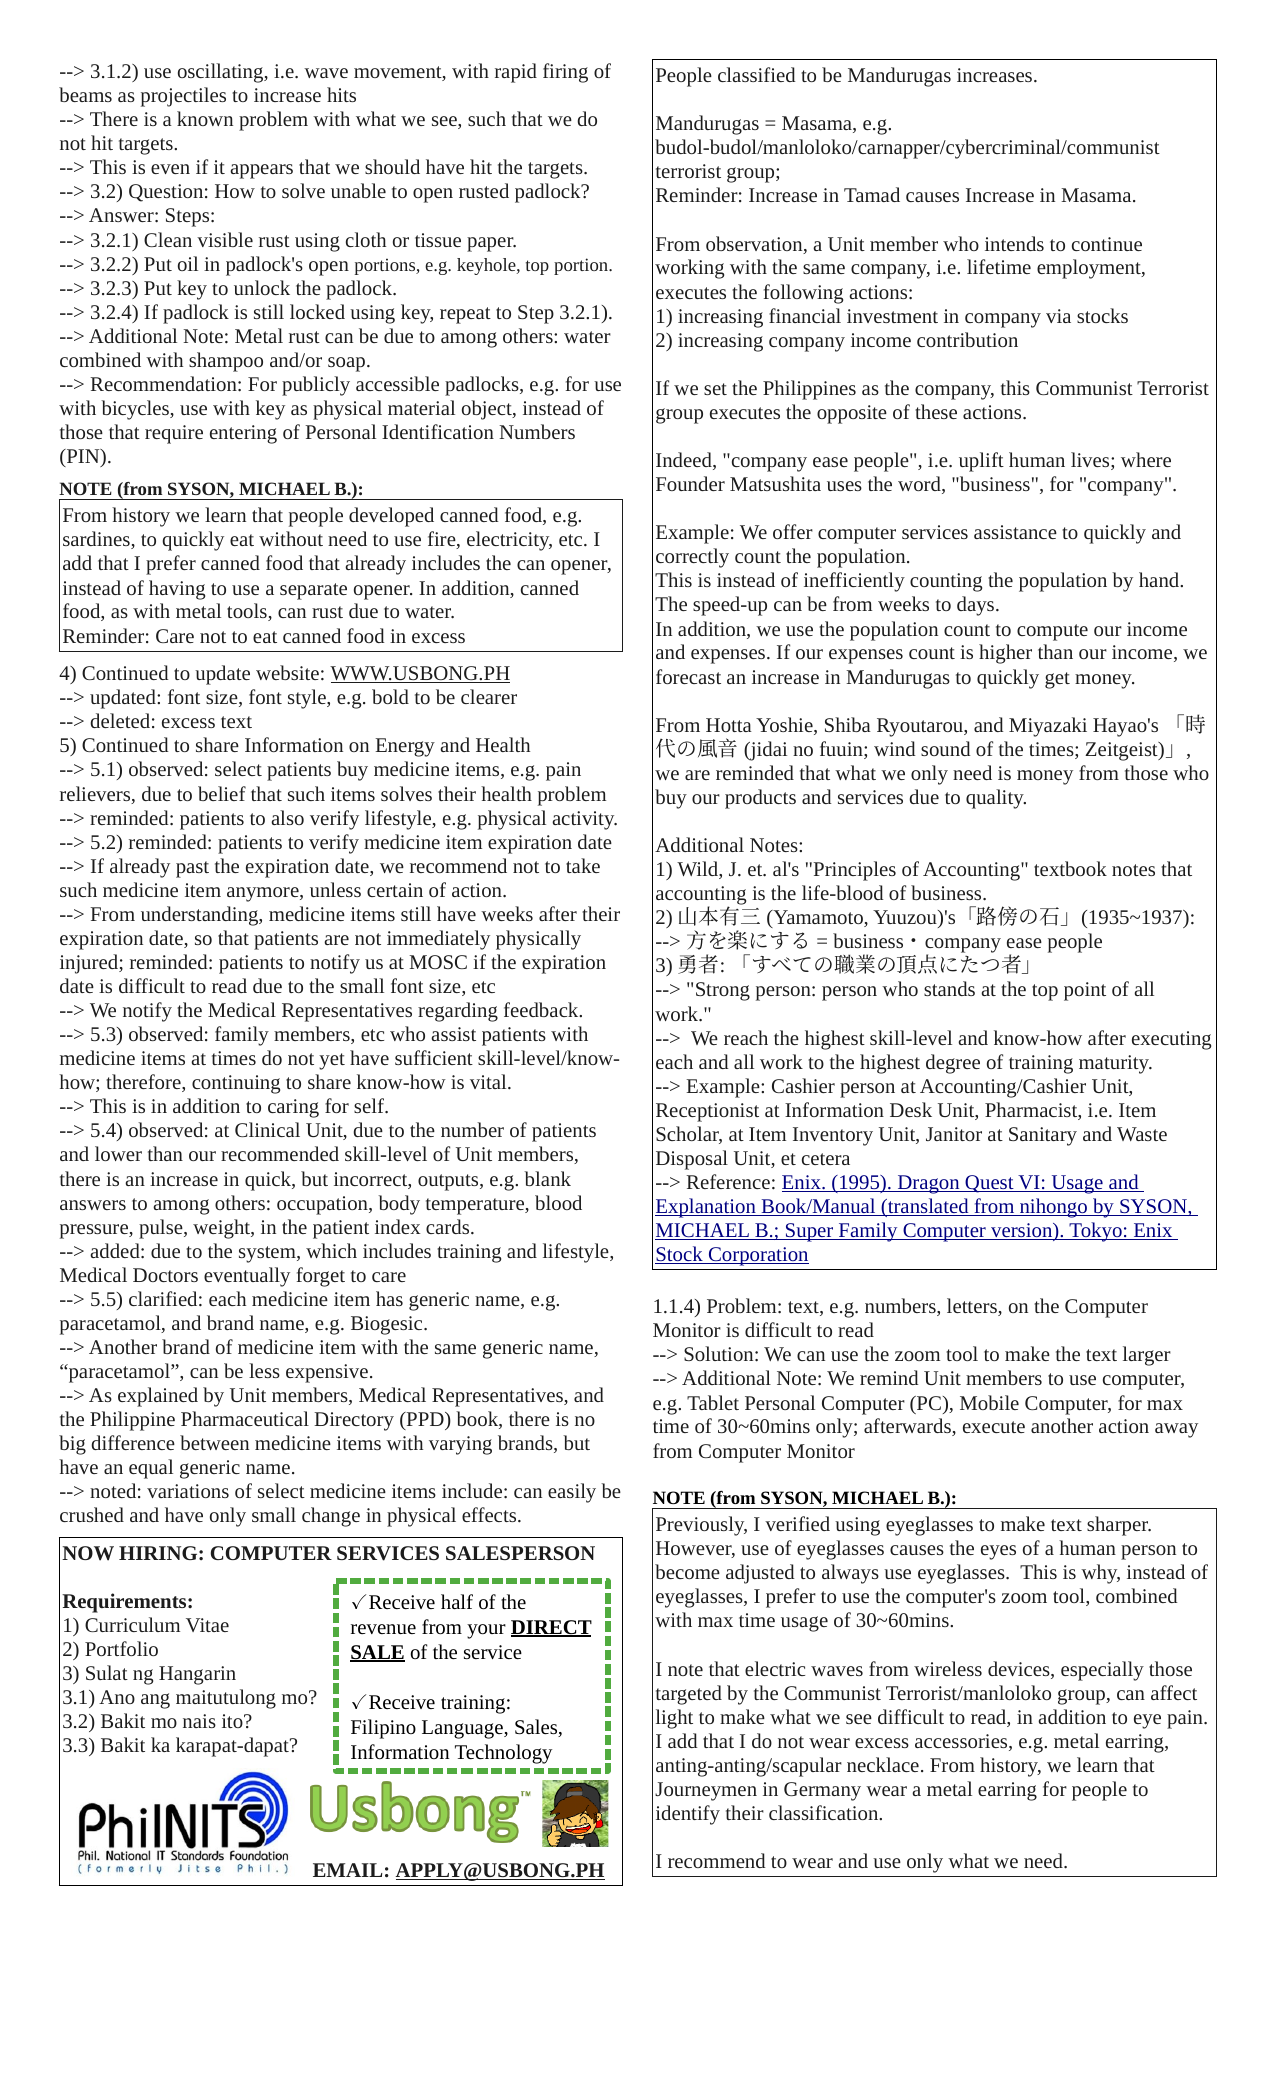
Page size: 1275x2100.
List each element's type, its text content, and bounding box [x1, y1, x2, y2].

picture [310, 1781, 531, 1843]
text --> Another brand of medicine item with the same generic name, “paracetamol”, can be less expensive. [59, 1335, 623, 1383]
text --> We notify the Medical Representatives regarding feedback. [59, 998, 623, 1022]
table_header From history we learn that people developed canned food, e.g. sardines, to quickly eat without need to use fire, electricity, etc. I add that I prefer canned food that already includes the can opener, instead of having to use a separate opener. In addition, canned food, as with metal tools, can rust due to water. Reminder: Care not to eat canned food in excess [60, 500, 622, 651]
text NOTE (from SYSON, MICHAEL B.): [59, 478, 623, 499]
text --> 5.3) observed: family members, etc who assist patients with medicine items at times do not yet have sufficient skill-level/know-how; therefore, continuing to share know-how is vital. [59, 1022, 623, 1094]
text --> This is even if it appears that we should have hit the targets. [59, 155, 623, 179]
text --> This is in addition to caring for self. [59, 1094, 623, 1118]
text 4) Continued to update website: WWW.USBONG.PH --> updated: font size, font style, e.g. bold to be clearer [59, 661, 623, 709]
text --> 3.2) Question: How to solve unable to open rusted padlock? --> Answer: Steps: --> 3.2.1) Clean visible rust using cloth or tissue paper. --> 3.2.2) Put oil in padlock's open portions, e.g. keyhole, top portion. --> 3.2.3) Put key to unlock the padlock. --> 3.2.4) If padlock is still locked using key, repeat to Step 3.2.1). --> Additional Note: Metal rust can be due to among others: water combined with shampoo and/or soap. [59, 179, 623, 372]
text --> 5.1) observed: select patients buy medicine items, e.g. pain relievers, due to belief that such items solves their health problem [59, 757, 623, 806]
text --> noted: variations of select medicine items include: can easily be crushed and have only small change in physical effects. [59, 1479, 623, 1527]
text --> If already past the expiration date, we recommend not to take such medicine item anymore, unless certain of action. [59, 854, 623, 902]
text --> 3.1.2) use oscillating, i.e. wave movement, with rapid firing of beams as projectiles to increase hits --> There is a known problem with what we see, such that we do not hit targets. [59, 59, 623, 155]
text 1.1.4) Problem: text, e.g. numbers, letters, on the Computer Monitor is difficult to read --> Solution: We can use the zoom tool to make the text larger --> Additional Note: We remind Unit members to use computer, e.g. Tablet Personal Computer (PC), Mobile Computer, for max time of 30~60mins only; afterwards, execute another action away from Computer Monitor [652, 1294, 1216, 1463]
text --> 5.5) clarified: each medicine item has generic name, e.g. paracetamol, and brand name, e.g. Biogesic. [59, 1287, 623, 1335]
text 5) Continued to share Information on Energy and Health [59, 733, 623, 757]
text --> added: due to the system, which includes training and lifestyle, Medical Doctors eventually forget to care [59, 1239, 623, 1287]
text --> Recommendation: For publicly accessible padlocks, e.g. for use with bicycles, use with key as physical material object, instead of those that require entering of Personal Identification Numbers (PIN). [59, 372, 623, 468]
text NOTE (from SYSON, MICHAEL B.): [652, 1487, 1216, 1508]
picture [542, 1780, 609, 1847]
text --> 5.2) reminded: patients to verify medicine item expiration date [59, 829, 623, 854]
table_header NOW HIRING: COMPUTER SERVICES SALESPERSON Requirements: 1) Curriculum Vitae 2) Portfolio 3) Sulat ng Hangarin 3.1) Ano ang maitutulong mo? 3.2) Bakit mo nais ito? 3.3) Bakit ka karapat-dapat? EMAIL: APPLY@USBONG.PH [60, 1538, 622, 1885]
text --> deleted: excess text [59, 709, 623, 733]
text --> 5.4) observed: at Clinical Unit, due to the number of patients and lower than our recommended skill-level of Unit members, there is an increase in quick, but incorrect, outputs, e.g. blank answers to among others: occupation, body temperature, blood pressure, pulse, weight, in the patient index cards. [59, 1118, 623, 1239]
table_header Previously, I verified using eyeglasses to make text sharper. However, use of eyeglasses causes the eyes of a human person to become adjusted to always use eyeglasses. This is why, instead of eyeglasses, I prefer to use the computer's zoom tool, combined with max time usage of 30~60mins. I note that electric waves from wireless devices, especially those targeted by the Communist Terrorist/manloloko group, can affect light to make what we see difficult to read, in addition to eye pain. I add that I do not wear excess accessories, e.g. metal earring, anting-anting/scapular necklace. From history, we learn that Journeymen in Germany wear a metal earring for people to identify their classification. I recommend to wear and use only what we need. [653, 1509, 1216, 1876]
text --> As explained by Unit members, Medical Representatives, and the Philippine Pharmaceutical Directory (PPD) book, there is no big difference between medicine items with varying brands, but have an equal generic name. [59, 1383, 623, 1479]
text --> reminded: patients to also verify lifestyle, e.g. physical activity. [59, 806, 623, 829]
picture [71, 1768, 295, 1877]
text --> From understanding, medicine items still have weeks after their expiration date, so that patients are not immediately physically injured; reminded: patients to notify us at MOSC if the expiration date is difficult to read due to the small font size, etc [59, 902, 623, 998]
table_header People classified to be Mandurugas increases. Mandurugas = Masama, e.g. budol-budol/manloloko/carnapper/cybercriminal/communist terrorist group; Reminder: Increase in Tamad causes Increase in Masama. From observation, a Unit member who intends to continue working with the same company, i.e. lifetime employment, executes the following actions: 1) increasing financial investment in company via stocks 2) increasing company income contribution If we set the Philippines as the company, this Communist Terrorist group executes the opposite of these actions. Indeed, "company ease people", i.e. uplift human lives; where Founder Matsushita uses the word, "business", for "company". Example: We offer computer services assistance to quickly and correctly count the population. This is instead of inefficiently counting the population by hand. The speed-up can be from weeks to days. In addition, we use the population count to compute our income and expenses. If our expenses count is higher than our income, we forecast an increase in Mandurugas to quickly get money. From Hotta Yoshie, Shiba Ryoutarou, and Miyazaki Hayao's 「時代の風音 (jidai no fuuin; wind sound of the times; Zeitgeist)」, we are reminded that what we only need is money from those who buy our products and services due to quality. Additional Notes: 1) Wild, J. et. al's "Principles of Accounting" textbook notes that accounting is the life-blood of business. 2) 山本有三 (Yamamoto, Yuuzou)'s「路傍の石」(1935~1937): --> 方を楽にする = business・company ease people 3) 勇者: 「すべての職業の頂点にたつ者」 --> "Strong person: person who stands at the top point of all work." --> We reach the highest skill-level and know-how after executing each and all work to the highest degree of training maturity. --> Example: Cashier person at Accounting/Cashier Unit, Receptionist at Information Desk Unit, Pharmacist, i.e. Item Scholar, at Item Inventory Unit, Janitor at Sanitary and Waste Disposal Unit, et cetera --> Reference: Enix. (1995). Dragon Quest VI: Usage and Explanation Book/Manual (translated from nihongo by SYSON, MICHAEL B.; Super Family Computer version). Tokyo: Enix Stock Corporation [653, 60, 1216, 1269]
